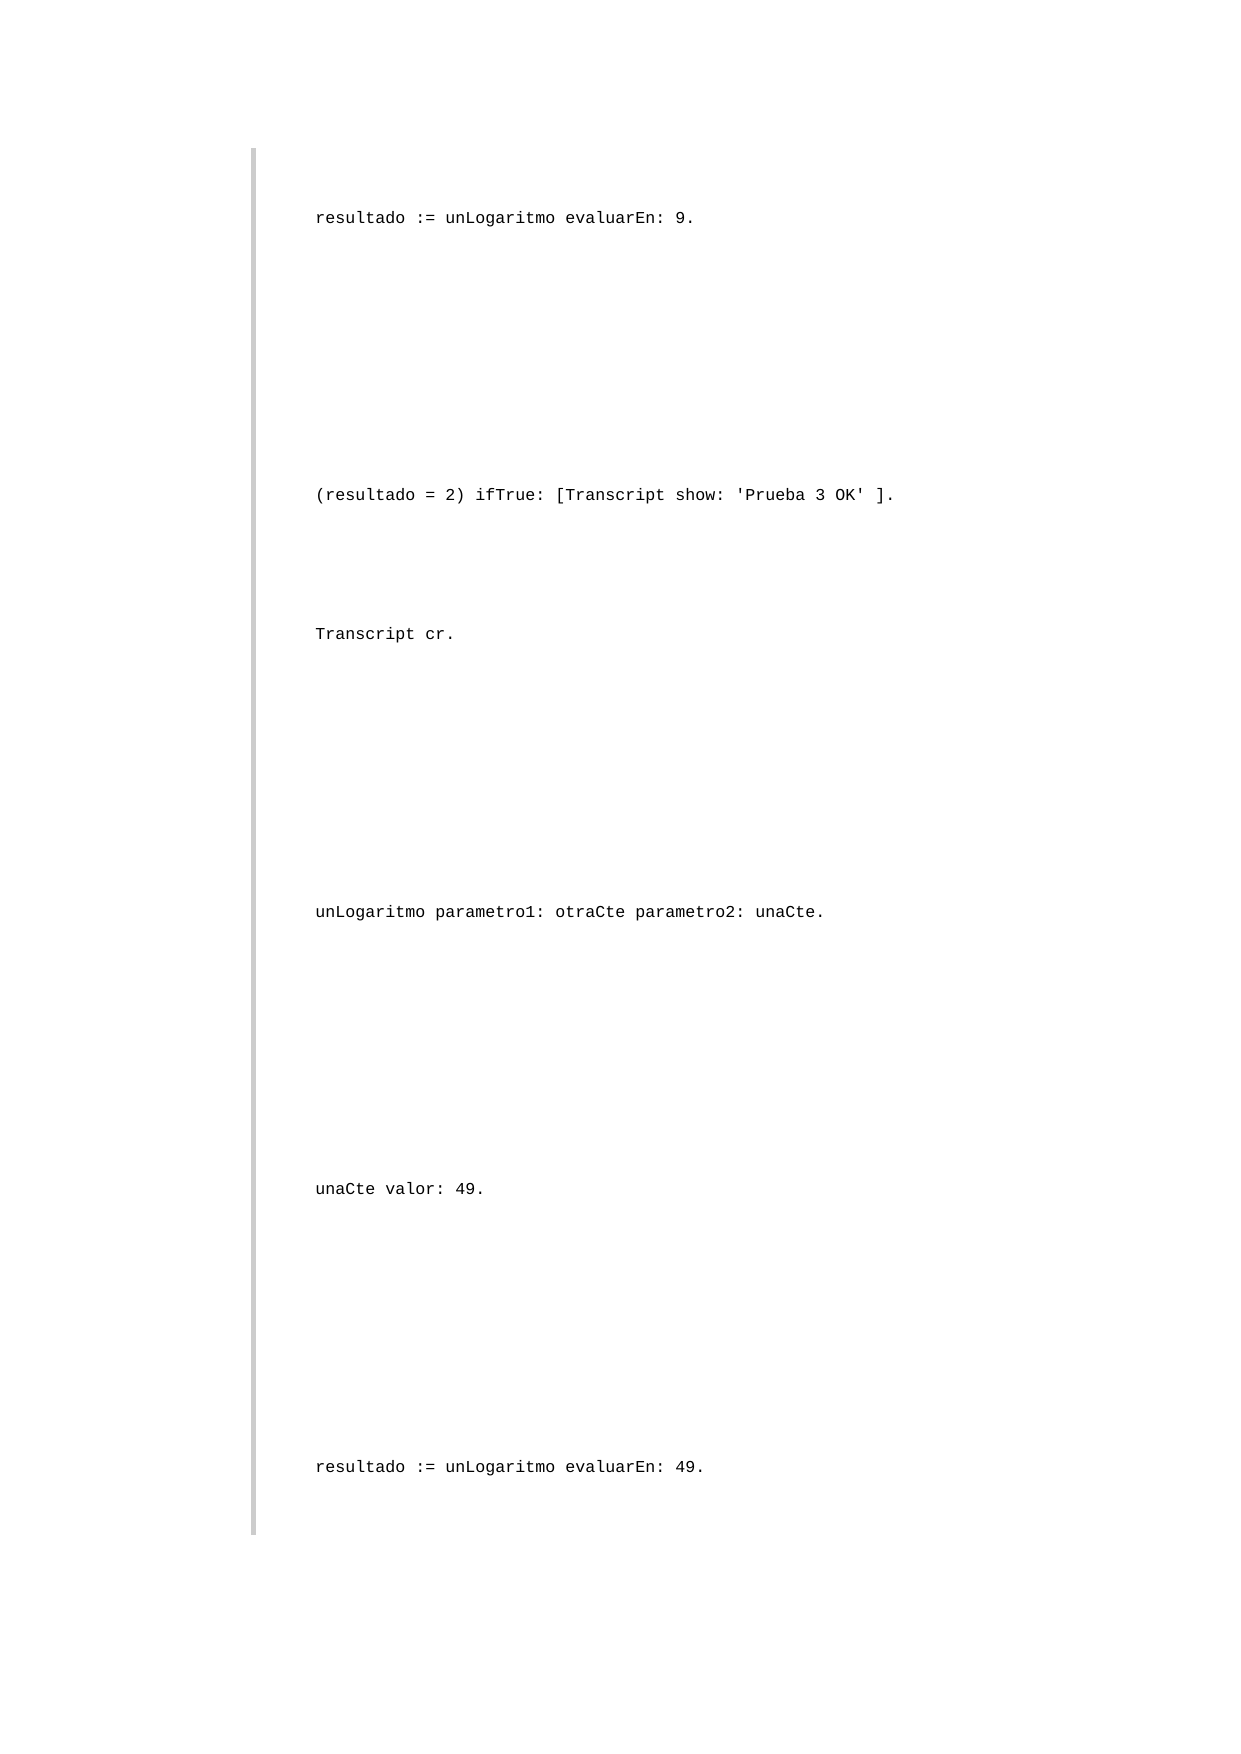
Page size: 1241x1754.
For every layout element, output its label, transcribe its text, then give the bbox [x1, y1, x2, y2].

text resultado := unLogaritmo evaluarEn: 49. [256, 1396, 1063, 1535]
text resultado := unLogaritmo evaluarEn: 9. [256, 148, 1063, 286]
text unaCte valor: 49. [256, 1119, 1063, 1258]
text (resultado = 2) ifTrue: [Transcript show: 'Prueba 3 OK' ]. [256, 425, 1063, 564]
text Transcript cr. [256, 564, 1063, 703]
text unLogaritmo parametro1: otraCte parametro2: unaCte. [256, 841, 1063, 980]
